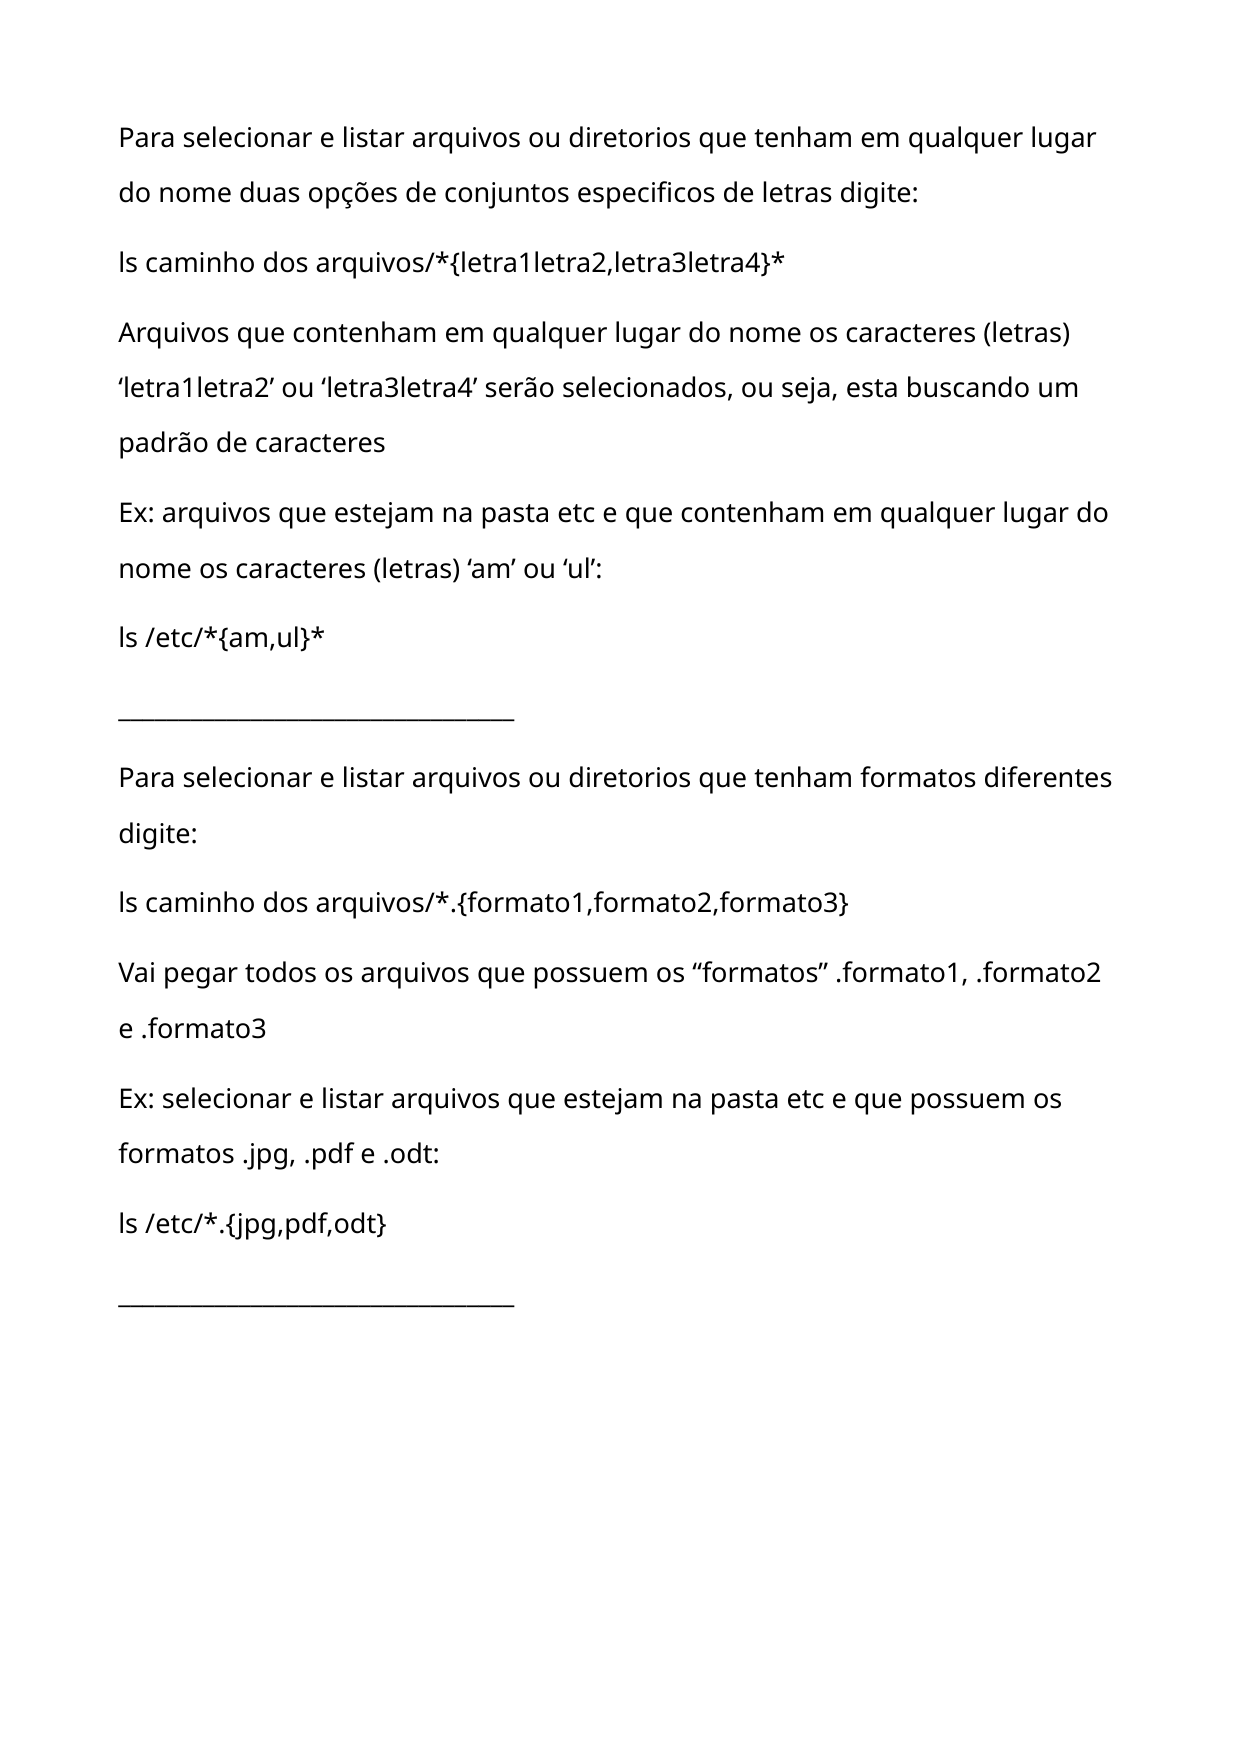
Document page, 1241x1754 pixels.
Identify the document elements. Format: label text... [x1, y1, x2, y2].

text Para selecionar e listar arquivos ou diretorios que tenham formatos diferentes digite: [118, 759, 1122, 851]
text ls caminho dos arquivos/*.{formato1,formato2,formato3} [118, 884, 1122, 921]
text ls caminho dos arquivos/*{letra1letra2,letra3letra4}* [118, 243, 1122, 280]
text Vai pegar todos os arquivos que possuem os “formatos” .formato1, .formato2 e .formato3 [118, 954, 1122, 1046]
text Arquivos que contenham em qualquer lugar do nome os caracteres (letras) ‘letra1letra2’ ou ‘letra3letra4’ serão selecionados, ou seja, esta buscando um padrão de caracteres [118, 313, 1122, 461]
text Ex: selecionar e listar arquivos que estejam na pasta etc e que possuem os formatos .jpg, .pdf e .odt: [118, 1079, 1122, 1171]
text ls /etc/*.{jpg,pdf,odt} [118, 1204, 1122, 1241]
text Para selecionar e listar arquivos ou diretorios que tenham em qualquer lugar do nome duas opções de conjuntos especificos de letras digite: [118, 118, 1122, 210]
text Ex: arquivos que estejam na pasta etc e que contenham em qualquer lugar do nome os caracteres (letras) ‘am’ ou ‘ul’: [118, 494, 1122, 586]
text _________________________________ [118, 689, 1122, 726]
text ls /etc/*{am,ul}* [118, 619, 1122, 656]
text _________________________________ [118, 1274, 1122, 1311]
